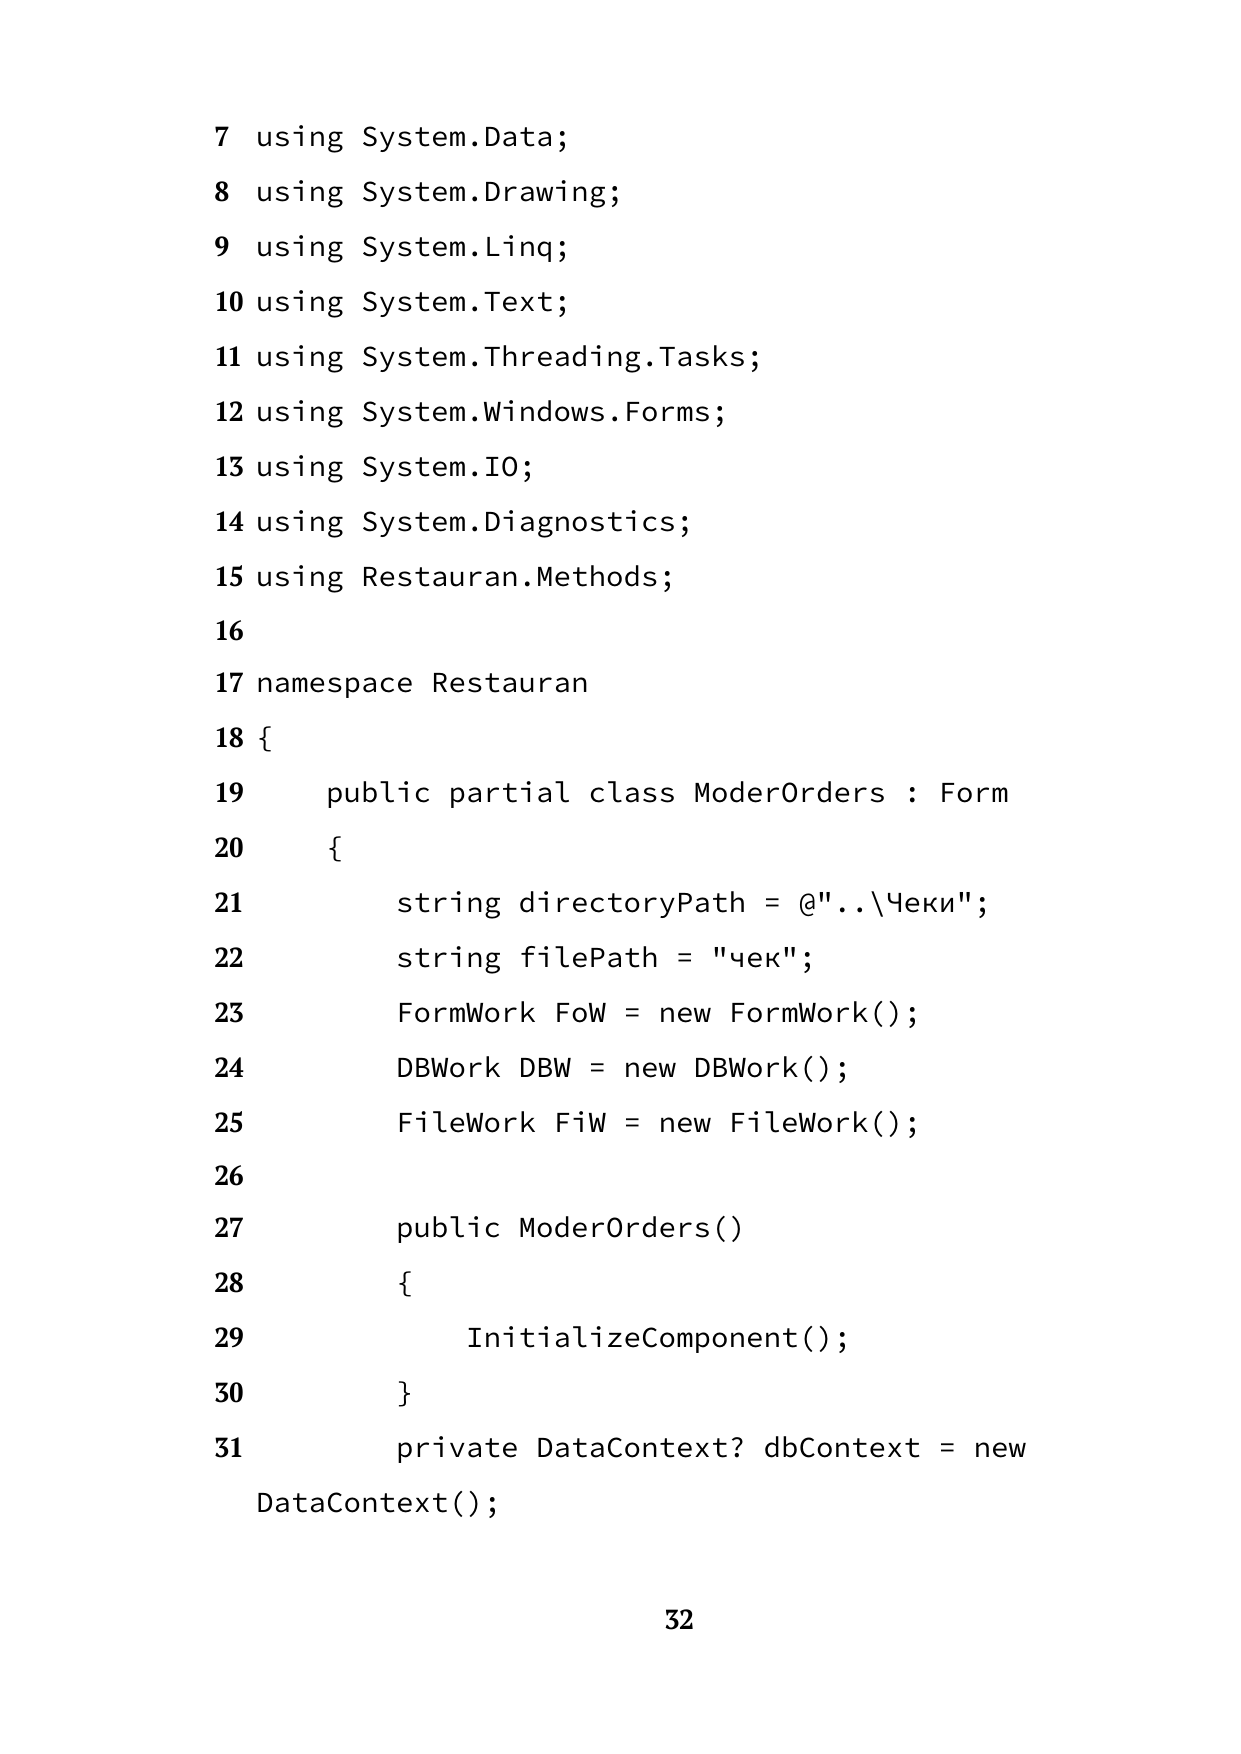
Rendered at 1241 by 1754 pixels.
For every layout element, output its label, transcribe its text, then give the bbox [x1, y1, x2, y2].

list { [214, 828, 1181, 865]
list { [214, 718, 1181, 755]
list public partial class ModerOrders : Form [214, 773, 1181, 810]
list } [214, 1374, 1181, 1410]
list namespace Restauran [214, 663, 1181, 700]
list { [214, 1264, 1181, 1300]
list using System.Data; [214, 118, 1181, 155]
list using Restauran.Methods; [214, 558, 1181, 595]
list public ModerOrders() [214, 1209, 1181, 1245]
list using System.Threading.Tasks; [214, 338, 1181, 375]
list FormWork FoW = new FormWork(); [214, 993, 1181, 1030]
list private DataContext? dbContext = new DataContext(); [214, 1429, 1181, 1520]
list FileWork FiW = new FileWork(); [214, 1103, 1181, 1140]
list using System.Linq; [214, 228, 1181, 265]
list using System.Drawing; [214, 173, 1181, 210]
list using System.Text; [214, 283, 1181, 320]
list using System.Windows.Forms; [214, 393, 1181, 430]
list InitializeComponent(); [214, 1319, 1181, 1355]
list using System.IO; [214, 448, 1181, 485]
list using System.Diagnostics; [214, 503, 1181, 540]
list string filePath = "чек"; [214, 938, 1181, 975]
list string directoryPath = @"..\Чеки"; [214, 883, 1181, 920]
list DBWork DBW = new DBWork(); [214, 1048, 1181, 1085]
